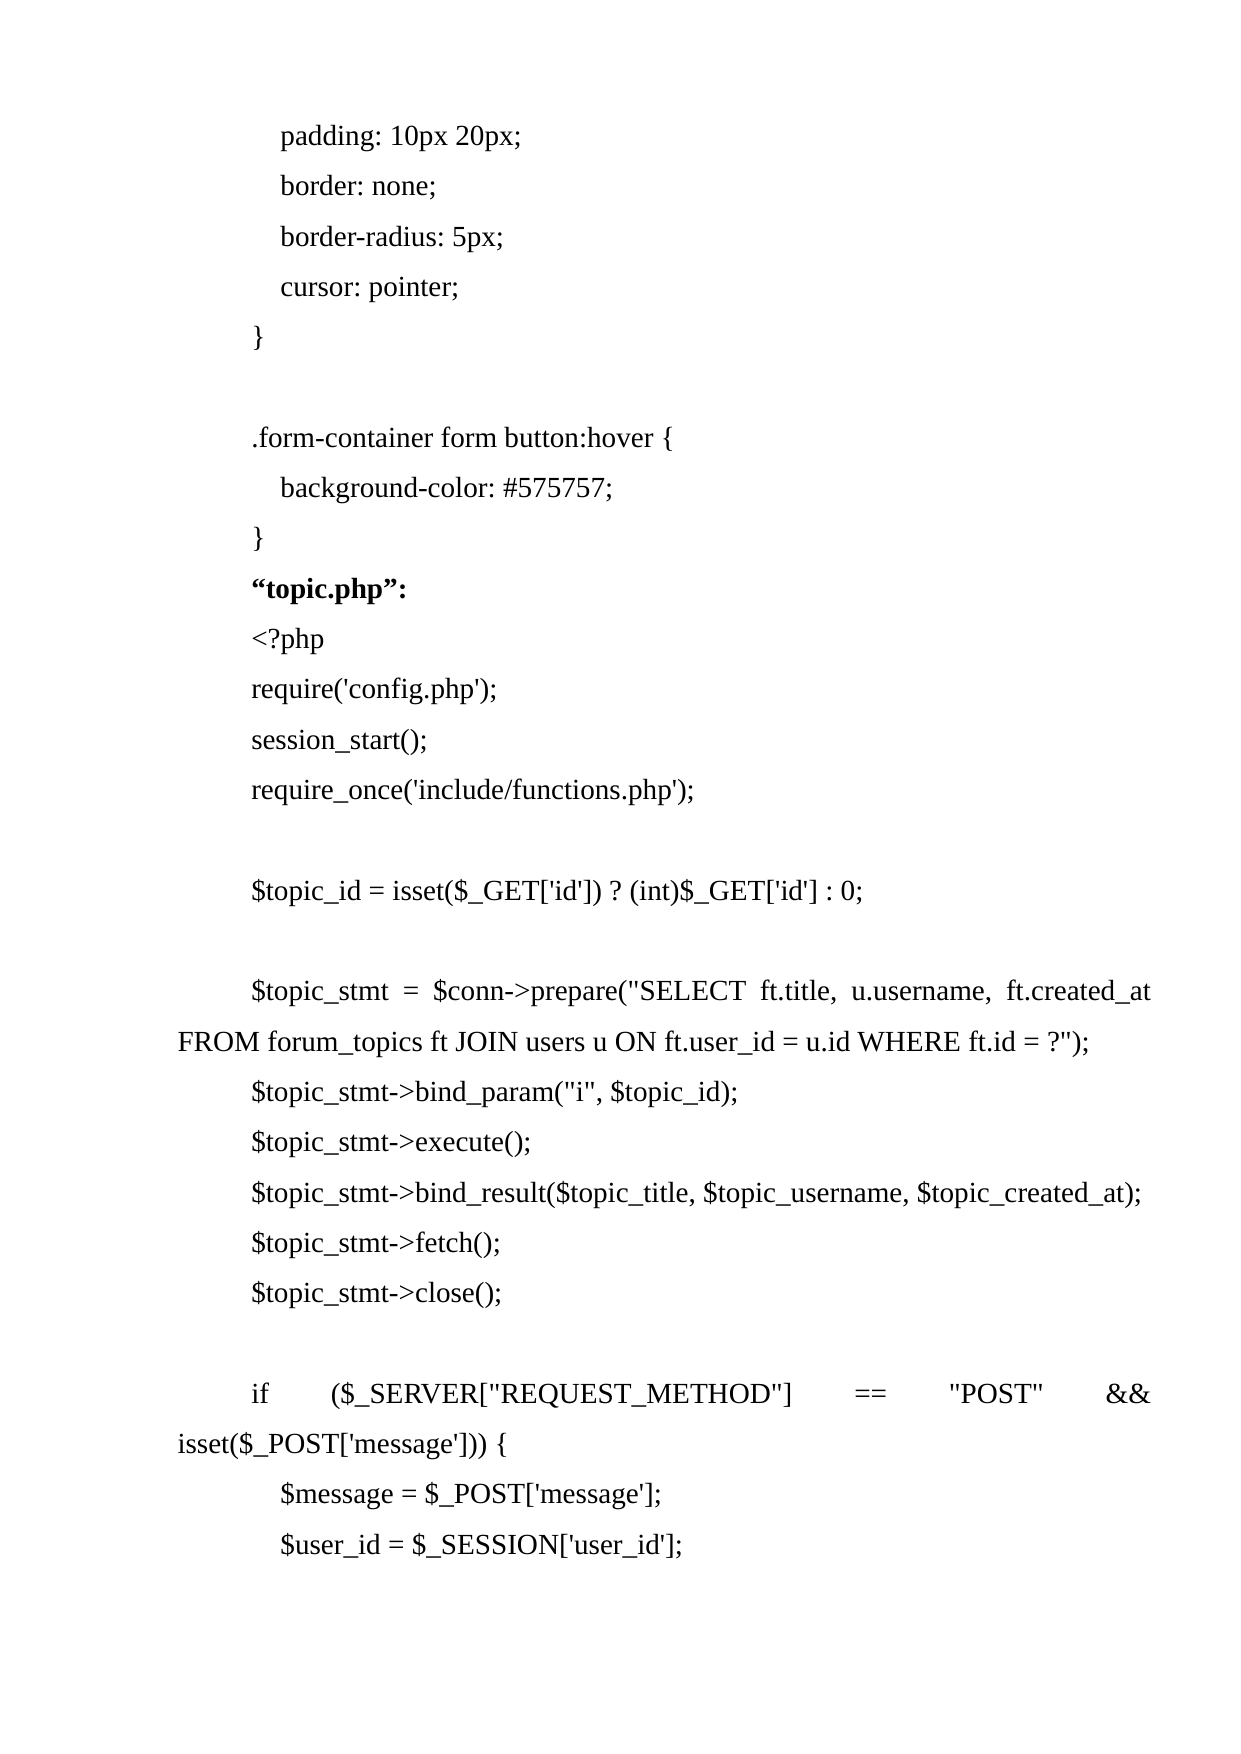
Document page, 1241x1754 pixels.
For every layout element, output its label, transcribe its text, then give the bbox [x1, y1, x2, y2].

text border-radius: 5px; [177, 219, 1152, 252]
text if ($_SERVER["REQUEST_METHOD"] == "POST" && isset($_POST['message'])) { [177, 1376, 1152, 1460]
text require('config.php'); [177, 672, 1152, 705]
text $topic_stmt->fetch(); [177, 1225, 1152, 1258]
text $message = $_POST['message']; [177, 1477, 1152, 1510]
text require_once('include/functions.php'); [177, 772, 1152, 806]
text $topic_stmt->bind_result($topic_title, $topic_username, $topic_created_at); [177, 1175, 1152, 1208]
text cursor: pointer; [177, 269, 1152, 303]
text padding: 10px 20px; [177, 118, 1152, 152]
text } [177, 319, 1152, 353]
text session_start(); [177, 722, 1152, 755]
text $topic_stmt->execute(); [177, 1124, 1152, 1158]
text } [177, 521, 1152, 554]
text <?php [177, 621, 1152, 655]
text “topic.php”: [177, 571, 1152, 604]
text background-color: #575757; [177, 470, 1152, 504]
text $topic_stmt->close(); [177, 1275, 1152, 1309]
text border: none; [177, 168, 1152, 202]
text $topic_stmt->bind_param("i", $topic_id); [177, 1074, 1152, 1108]
text .form-container form button:hover { [177, 420, 1152, 453]
text $user_id = $_SESSION['user_id']; [177, 1527, 1152, 1560]
text $topic_id = isset($_GET['id']) ? (int)$_GET['id'] : 0; [177, 873, 1152, 906]
text $topic_stmt = $conn->prepare("SELECT ft.title, u.username, ft.created_at FROM forum_topics ft JOIN users u ON ft.user_id = u.id WHERE ft.id = ?"); [177, 973, 1152, 1057]
